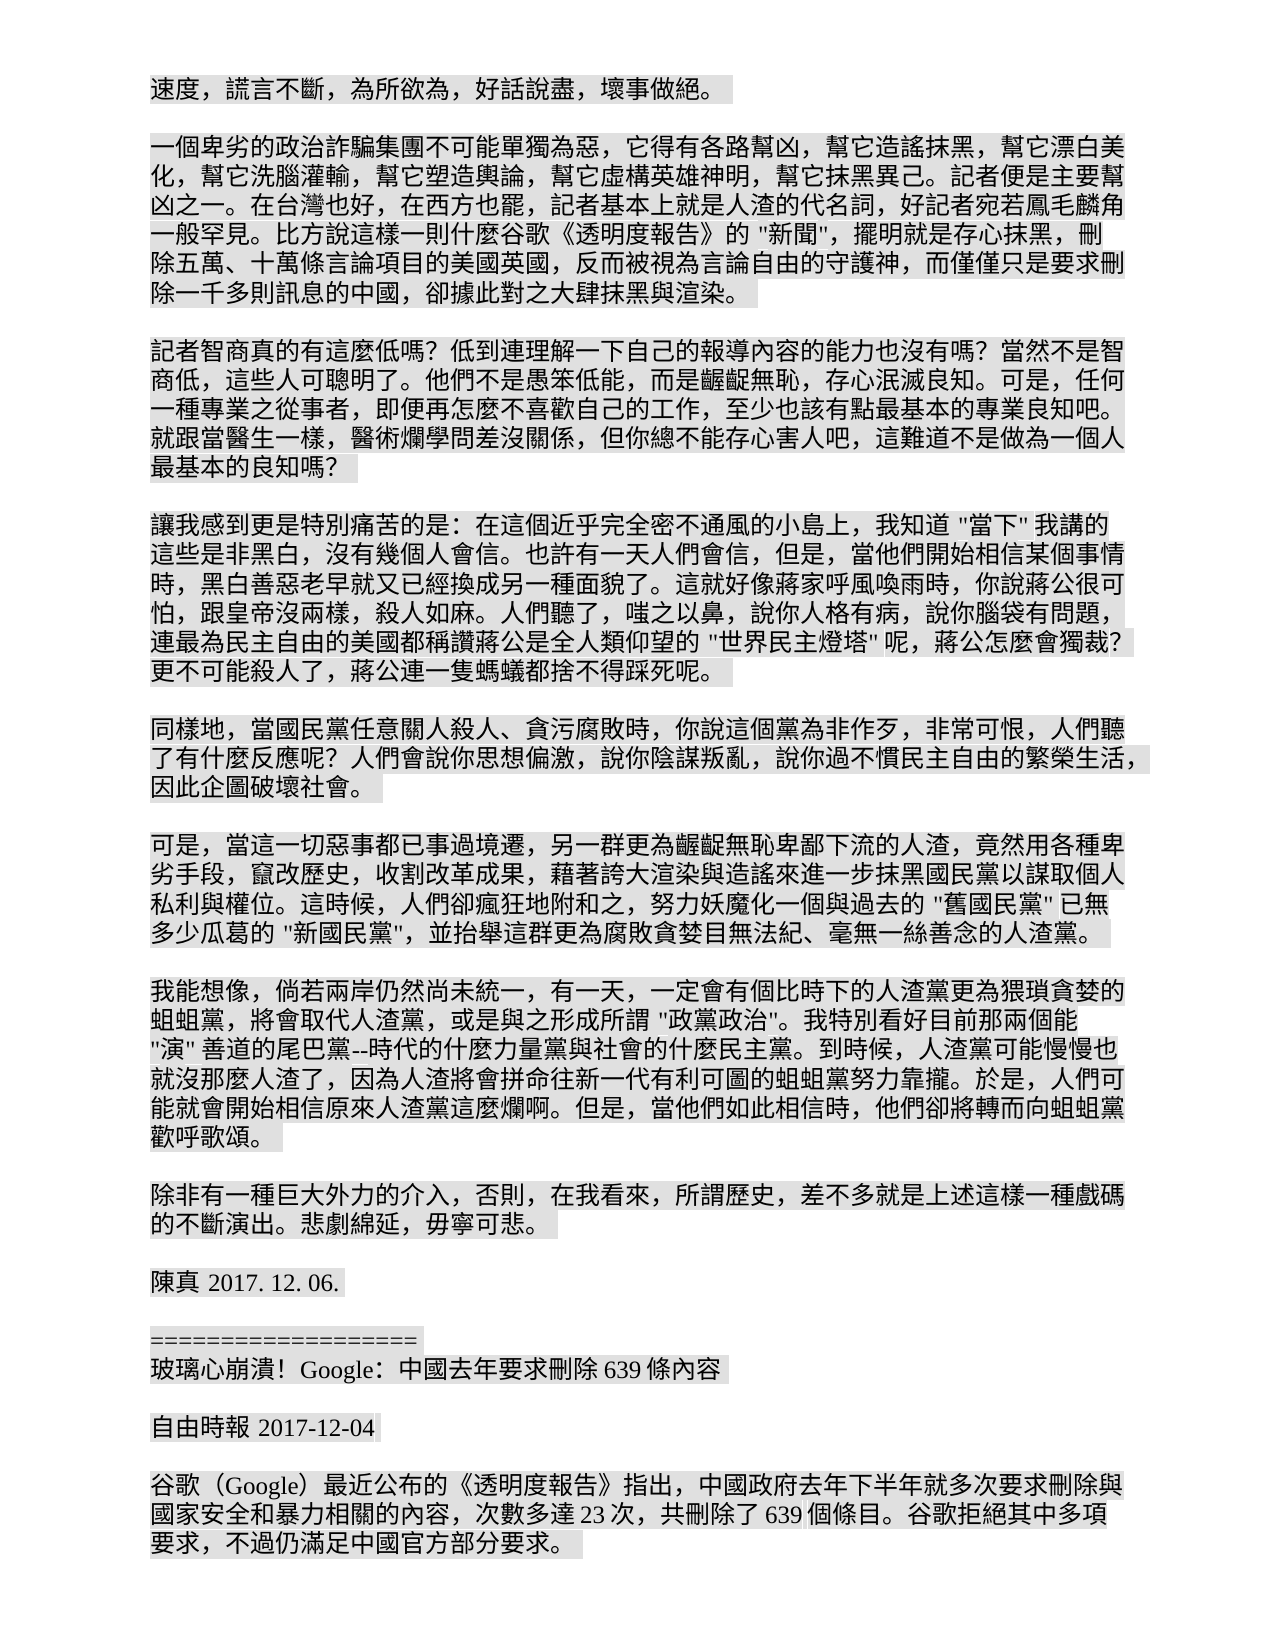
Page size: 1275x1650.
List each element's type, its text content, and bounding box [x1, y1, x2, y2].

text 請先看文末，這是最近的 "熱門" 新聞，台灣各大媒體與電視均有報導：中國光是在 2016年下半年就有 "高達" 23次向谷歌（Google）提出要求，刪除網路特定內容，要求刪除的條目 "竟然高達" 639項！就連向來 "不關心政治"（但卻個個持有強烈政治態度）的護士看了這新聞都很氣憤與不屑："中國人真可憐，活在這種野蠻國家，完全不尊重言論自由，哪像我們台灣人這麼民主自由。" 這些數據來自谷歌（Google）每年發佈的所謂《透明度報告》。這樣一種報告，純粹就是掩人耳目，因為谷歌根本就是美國軍方與情治單位的一個執行全球監控的工具，透過各種內部演算機制，儘可能無聲無息地把全球各地不利於美國的訊息或反戰言論掩蓋、消除，或是讓你根本搜尋不到；並且儘可能散布各種不利於中國的消息與抹黑或各種假新聞。美國並且把這樣一種言論操弄與管制，視為一種 "作戰"。 因此，什麼 "提出刪除言論的要求"，這哪會是個重點？什麼《透明度報告》，真是有夠裝蒜的。而且，倘若這樣一種 "官方要求刪除特定言論" 意味著戕害言論自由，那我們不妨來看看各國政府的數據，看看誰才是傷害言論自由的殺手。 首先，根據這個《透明度報告》，自從2009 年以來，中國政府一共提出82次的刪除要求，要求刪除條目一共是 1469條： https://goo.gl/HvY97C 那麼，所謂民主自由的美國呢？一共提出5163次的刪除言論要求，恰恰是中國的63倍之多，刪除條目竟高達五萬七千六百七十九條，是中國的幾十倍之多： https://goo.gl/KeFrNM 至於所謂老牌民主國家英國呢，那就更加不堪入目了。不過，我對這個國家的行徑一點也不意外。英國政府一共提出2387次刪除言論要求，刪除總數高達十萬九千三百七十條項目： https://goo.gl/KbtD2F 人家中國才要求刪除一千多條，英國卻是十萬多條，美國是五萬多。如果要以此來指控所謂言論自由的侵害，那麼，迫害言論自由的世界冠亞軍，毫無疑問就是英國和美國，而且遙遙領先世界各國。至於中國，卻是世界上極少干預言論自由的國家。 那麼，整天自我陶醉的台灣呢？一共提出228次刪除言論的要求，是中國的三倍，一共要求刪除691條項目： https://goo.gl/fwr1FQ 而且，你要知道，中國大陸有14億人口，而台灣卻只有兩千三百萬人，卻反而還刪除得比人家還多上三倍的次數，若依照這些藉此妖魔化中國的主流媒體之思考邏輯，那麼，台灣之侵害言論自由的惡劣程度，大約是祖國大陸兩百倍的嚴重。 我不是很喜歡寫這些政治上的事。但是，所謂路見不平，拔刀相助，若不是實在看不過去，看得歸卵泡火，寫這些東西實非我所願。這七、八年來，我弄了個資料夾，裏頭至少就有兩、三千個檔案，全是有關國內外政治上的鳥人鳥事。其中，光是人渣黨及其一票走狗們的敗行劣跡就佔了至少三成，寫來滿紙污穢。因為太齷齪了，於是就一直擱著沒寫，越積越多。所謂罄竹難書就是這樣，任憑你千手觀音日夜寫不停，也根本追不上人渣們為惡的速度，謊言不斷，為所欲為，好話說盡，壞事做絕。 一個卑劣的政治詐騙集團不可能單獨為惡，它得有各路幫凶，幫它造謠抹黑，幫它漂白美化，幫它洗腦灌輸，幫它塑造輿論，幫它虛構英雄神明，幫它抹黑異己。記者便是主要幫凶之一。在台灣也好，在西方也罷，記者基本上就是人渣的代名詞，好記者宛若鳳毛麟角一般罕見。比方說這樣一則什麼谷歌《透明度報告》的 "新聞"，擺明就是存心抹黑，刪除五萬、十萬條言論項目的美國英國，反而被視為言論自由的守護神，而僅僅只是要求刪除一千多則訊息的中國，卻據此對之大肆抹黑與渲染。 記者智商真的有這麼低嗎？低到連理解一下自己的報導內容的能力也沒有嗎？當然不是智商低，這些人可聰明了。他們不是愚笨低能，而是齷齪無恥，存心泯滅良知。可是，任何一種專業之從事者，即便再怎麼不喜歡自己的工作，至少也該有點最基本的專業良知吧。就跟當醫生一樣，醫術爛學問差沒關係，但你總不能存心害人吧，這難道不是做為一個人最基本的良知嗎？ 讓我感到更是特別痛苦的是：在這個近乎完全密不通風的小島上，我知道 "當下" 我講的這些是非黑白，沒有幾個人會信。也許有一天人們會信，但是，當他們開始相信某個事情時，黑白善惡老早就又已經換成另一種面貌了。這就好像蔣家呼風喚雨時，你說蔣公很可怕，跟皇帝沒兩樣，殺人如麻。人們聽了，嗤之以鼻，說你人格有病，說你腦袋有問題，連最為民主自由的美國都稱讚蔣公是全人類仰望的 "世界民主燈塔" 呢，蔣公怎麼會獨裁？更不可能殺人了，蔣公連一隻螞蟻都捨不得踩死呢。 同樣地，當國民黨任意關人殺人、貪污腐敗時，你說這個黨為非作歹，非常可恨，人們聽了有什麼反應呢？人們會說你思想偏激，說你陰謀叛亂，說你過不慣民主自由的繁榮生活，因此企圖破壞社會。 可是，當這一切惡事都已事過境遷，另一群更為齷齪無恥卑鄙下流的人渣，竟然用各種卑劣手段，竄改歷史，收割改革成果，藉著誇大渲染與造謠來進一步抹黑國民黨以謀取個人私利與權位。這時候，人們卻瘋狂地附和之，努力妖魔化一個與過去的 "舊國民黨" 已無多少瓜葛的 "新國民黨"，並抬舉這群更為腐敗貪婪目無法紀、毫無一絲善念的人渣黨。 我能想像，倘若兩岸仍然尚未統一，有一天，一定會有個比時下的人渣黨更為猥瑣貪婪的蛆蛆黨，將會取代人渣黨，或是與之形成所謂 "政黨政治"。我特別看好目前那兩個能 "演" 善道的尾巴黨--時代的什麼力量黨與社會的什麼民主黨。到時候，人渣黨可能慢慢也就沒那麼人渣了，因為人渣將會拼命往新一代有利可圖的蛆蛆黨努力靠攏。於是，人們可能就會開始相信原來人渣黨這麼爛啊。但是，當他們如此相信時，他們卻將轉而向蛆蛆黨歡呼歌頌。 除非有一種巨大外力的介入，否則，在我看來，所謂歷史，差不多就是上述這樣一種戲碼的不斷演出。悲劇綿延，毋寧可悲。 陳真 2017. 12. 06. =================== 玻璃心崩潰！Google：中國去年要求刪除639條內容 自由時報 2017-12-04 谷歌（Google）最近公布的《透明度報告》指出，中國政府去年下半年就多次要求刪除與國家安全和暴力相關的內容，次數多達23次，共刪除了639個條目。谷歌拒絕其中多項要求，不過仍滿足中國官方部分要求。 根據統計，從2009年起至今，中國政府已向谷歌提出82次內容刪除要求，涉及到條目多達1469條。 ================= 中國2016年下半年23次要求刪除內容 蘋果日報 2017/12/04 Google近日公布的《透明度報告》披露了來自中國的內容移除要求。根據報告，其中一項移除要求，希望移除一些搜索結果，理由是這些搜索結果所連結到的新聞報導提到了針對該官員的貪腐行為的指控。此要求是根據2007年的一項法院命令（該命令裁定沒有足夠的證據證明該官員與被控罪行有關）提出的，Google拒絕了要求。 =================== 全部燒毀！陸要求谷歌刪上百反共消息 三立新聞網 2017年12月4日 國際中心／綜合報導 谷歌（Google）近日公布的《透明度報告》指出，去年（2016年）下半年，中國政府一共提出23次希望移除與國家安全和暴力相關的內容的要求，涉及多達639個內容，不過Google拒絕其中的多數要求，僅滿足中國官方部分要求。 [150, 75, 1125, 1559]
